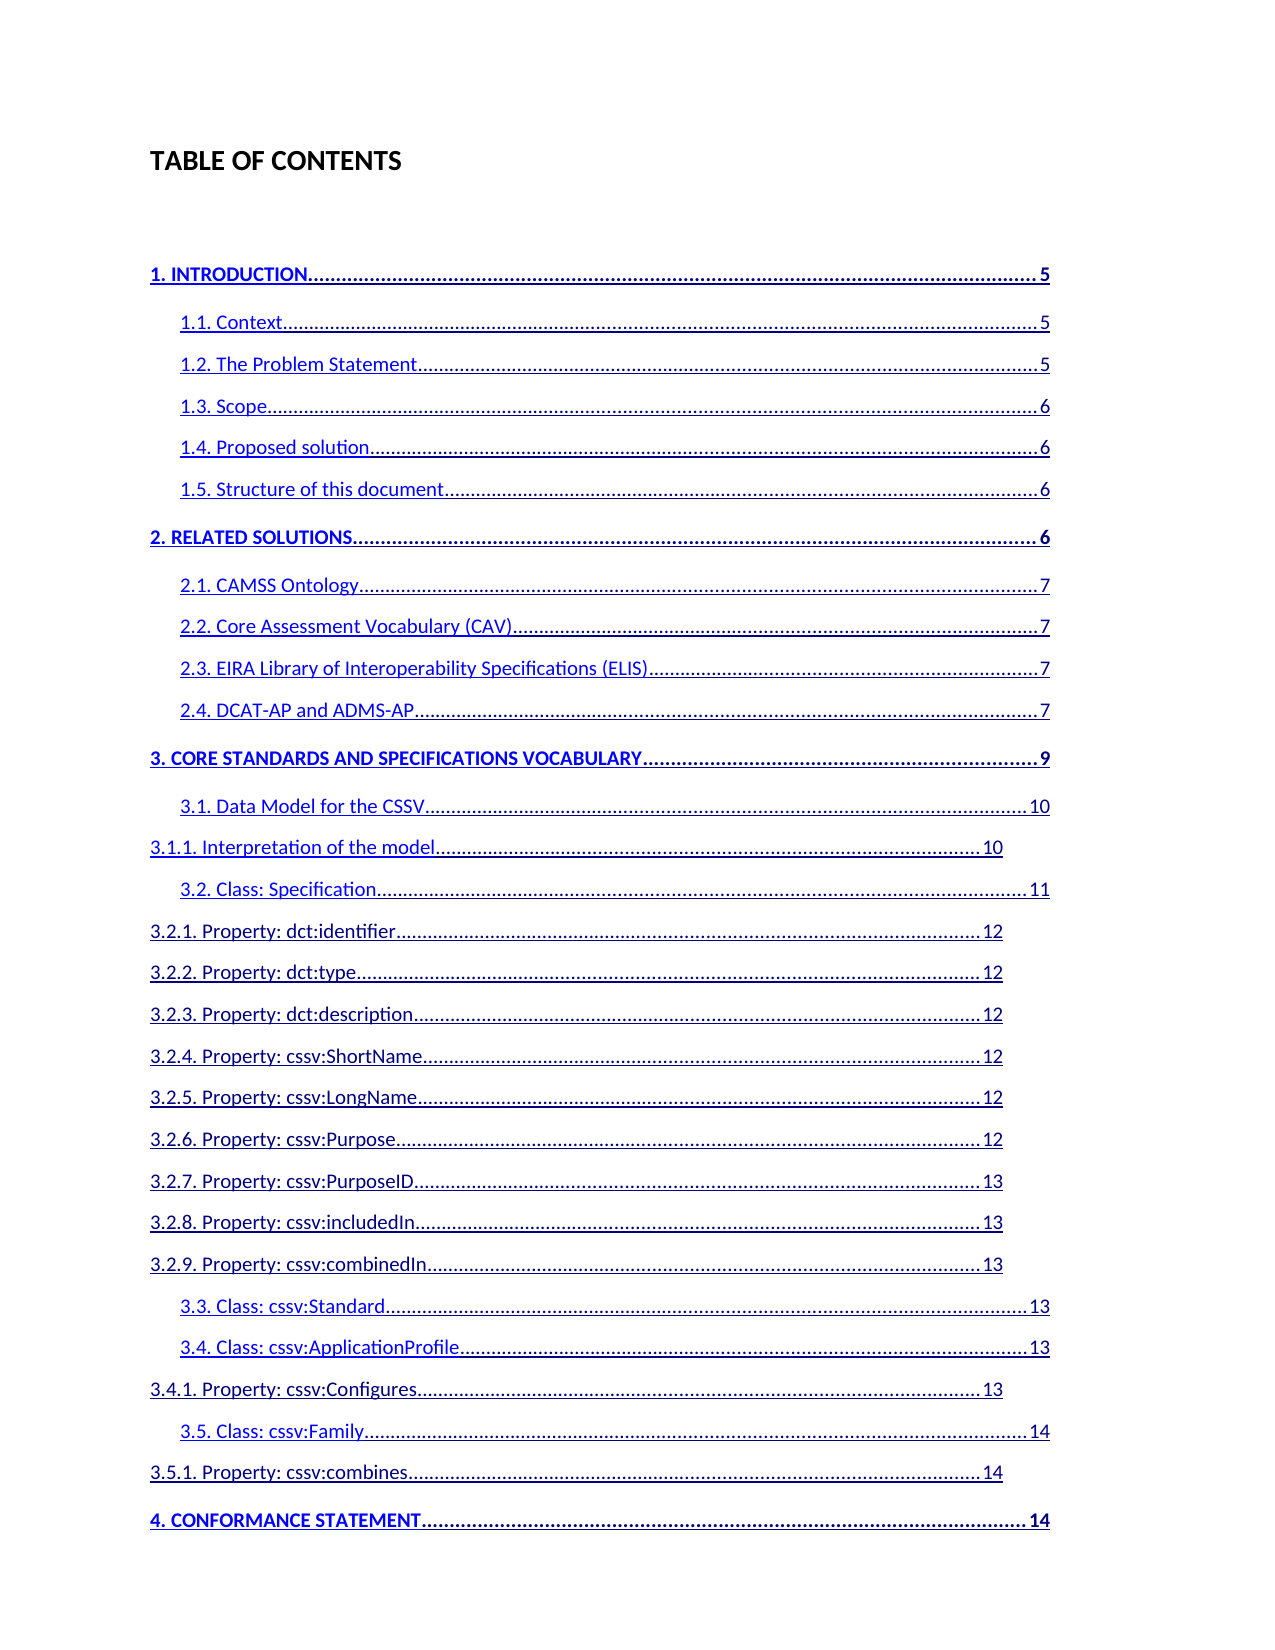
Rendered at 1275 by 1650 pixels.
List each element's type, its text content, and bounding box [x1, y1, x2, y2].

text 1.1. Context 5 [180, 309, 1050, 331]
text 3.3. Class: cssv:Standard 13 [180, 1293, 1050, 1315]
text 3.4. Class: cssv:ApplicationProfile 13 [180, 1334, 1050, 1356]
text 3.2.1. Property: dct:identifier 12 [150, 918, 1124, 943]
text 3.5.1. Property: cssv:combines 14 [150, 1459, 1124, 1485]
text 3.2.7. Property: cssv:PurposeID 13 [150, 1168, 1124, 1193]
text 3.2.3. Property: dct:description 12 [150, 1001, 1124, 1027]
text 3.1.1. Interpretation of the model 10 [150, 834, 1124, 860]
text 3. Core Standards and Specifications Vocabulary 9 [150, 745, 1050, 767]
text 2.1. CAMSS Ontology 7 [180, 572, 1050, 594]
text 3.2.8. Property: cssv:includedIn 13 [150, 1209, 1124, 1235]
text 3.2.6. Property: cssv:Purpose 12 [150, 1126, 1124, 1152]
text 1.3. Scope 6 [180, 393, 1050, 415]
text 1.2. The Problem Statement 5 [180, 351, 1050, 373]
text 3.5. Class: cssv:Family 14 [180, 1418, 1050, 1440]
text 1.5. Structure of this document 6 [180, 476, 1050, 498]
text 3.1. Data Model for the CSSV 10 [180, 793, 1050, 815]
text 3.2.2. Property: dct:type 12 [150, 959, 1124, 985]
text 3.2. Class: Specification 11 [180, 876, 1050, 898]
text 2.2. Core Assessment Vocabulary (CAV) 7 [180, 614, 1050, 635]
text 1.4. Proposed solution 6 [180, 434, 1050, 456]
text 4. Conformance statement 14 [150, 1507, 1050, 1529]
text 2.4. DCAT-AP and ADMS-AP 7 [180, 697, 1050, 719]
text 1. Introduction 5 [150, 262, 1050, 283]
text TABLE OF CONTENTS [150, 142, 1050, 177]
text 2. Related Solutions 6 [150, 524, 1050, 546]
text 3.2.9. Property: cssv:combinedIn 13 [150, 1251, 1124, 1277]
text 2.3. EIRA Library of Interoperability Specifications (ELIS) 7 [180, 655, 1050, 677]
text 3.2.4. Property: cssv:ShortName 12 [150, 1043, 1124, 1068]
text 3.2.5. Property: cssv:LongName 12 [150, 1084, 1124, 1110]
text 3.4.1. Property: cssv:Configures 13 [150, 1376, 1124, 1402]
